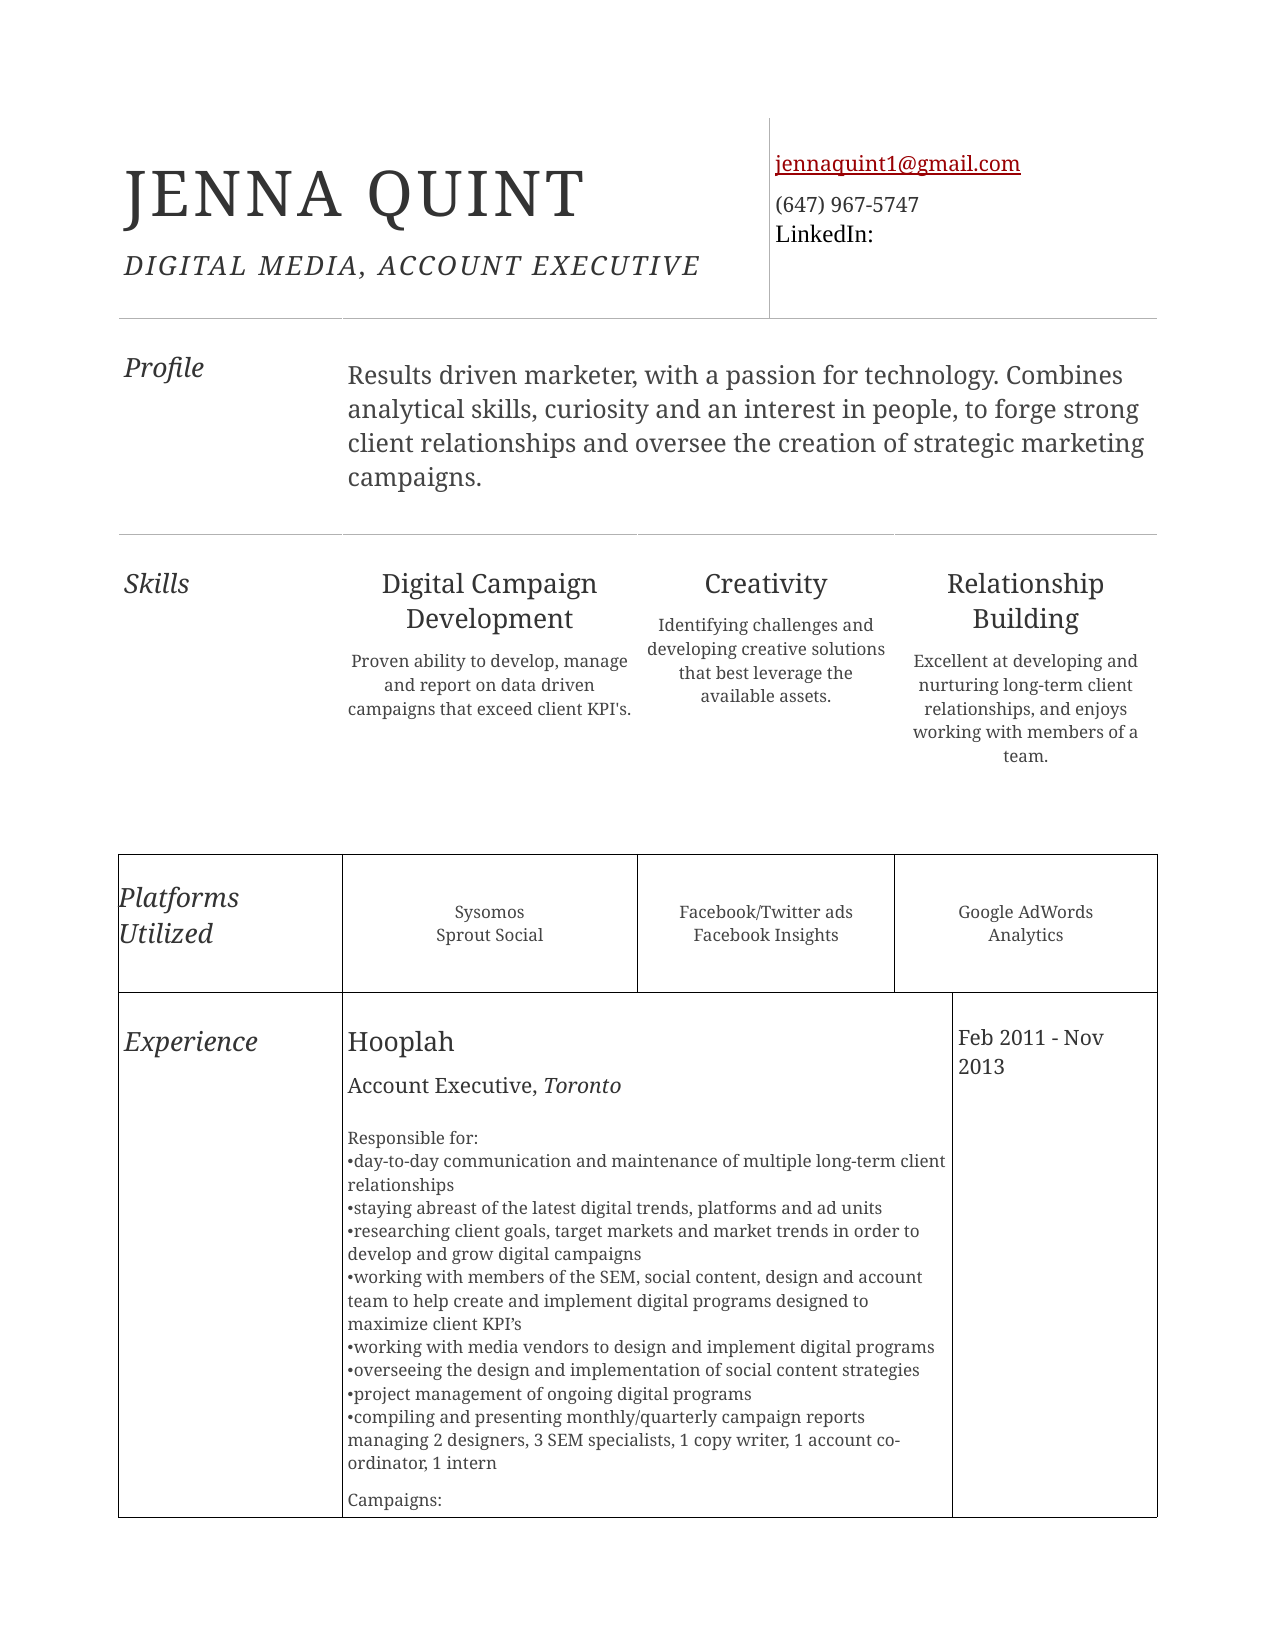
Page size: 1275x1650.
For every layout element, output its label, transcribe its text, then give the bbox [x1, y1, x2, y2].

table_header Results driven marketer, with a passion for technology. Combines analytical skills, curiosity and an interest in people, to forge strong client relationships and oversee the creation of strategic marketing campaigns. [343, 319, 1157, 534]
table_header JENNA QUINT DIGITAL MEDIA, ACCOUNT EXECUTIVE [119, 119, 769, 318]
table_header Platforms Utilized [119, 855, 342, 992]
table_header Facebook/Twitter ads Facebook Insights [638, 855, 894, 992]
table_header Experience [119, 993, 342, 1517]
table_header jennaquint1@gmail.com (647) 967-5747 LinkedIn: [770, 119, 1157, 318]
table_header Relationship Building Excellent at developing and nurturing long-term client relationships, and enjoys working with members of a team. [895, 535, 1157, 854]
table_header Profile [119, 319, 342, 534]
table_header Google AdWords Analytics [895, 855, 1157, 992]
table_header Digital Campaign Development Proven ability to develop, manage and report on data driven campaigns that exceed client KPI's. [343, 535, 637, 854]
table_header Creativity Identifying challenges and developing creative solutions that best leverage the available assets. [638, 535, 894, 854]
table_header Feb 2011 - Nov 2013 [953, 993, 1157, 1517]
table_header Sysomos Sprout Social [343, 855, 637, 992]
table_header Hooplah Account Executive, Toronto Responsible for: day-to-day communication and maintenance of multiple long-term client relationships staying abreast of the latest digital trends, platforms and ad units researching client goals, target markets and market trends in order to develop and grow digital campaigns working with members of the SEM, social content, design and account team to help create and implement digital programs designed to maximize client KPI’s working with media vendors to design and implement digital programs overseeing the design and implementation of social content strategies project management of ongoing digital programs compiling and presenting monthly/quarterly campaign reports managing 2 designers, 3 SEM specialists, 1 copy writer, 1 account co-ordinator, 1 intern Campaigns: Researched and project managed a digital campaign that drove 6,000 Facebook fans, 400 Twitter followers, 55,000 video views and 35,000,000+ ad impressions Oversaw the design and development of two websites and 10+ tabs Managed a sampling campaign that drove 30,000+ Facebook likes Partnered with a media vendor to run a blogger review campaign that generated 40,000+ page views, 1,000,000+ impressions, and included an e-blast/newsletter sent to 330,000 Canadians [343, 993, 952, 1517]
table_header Skills [119, 535, 342, 854]
